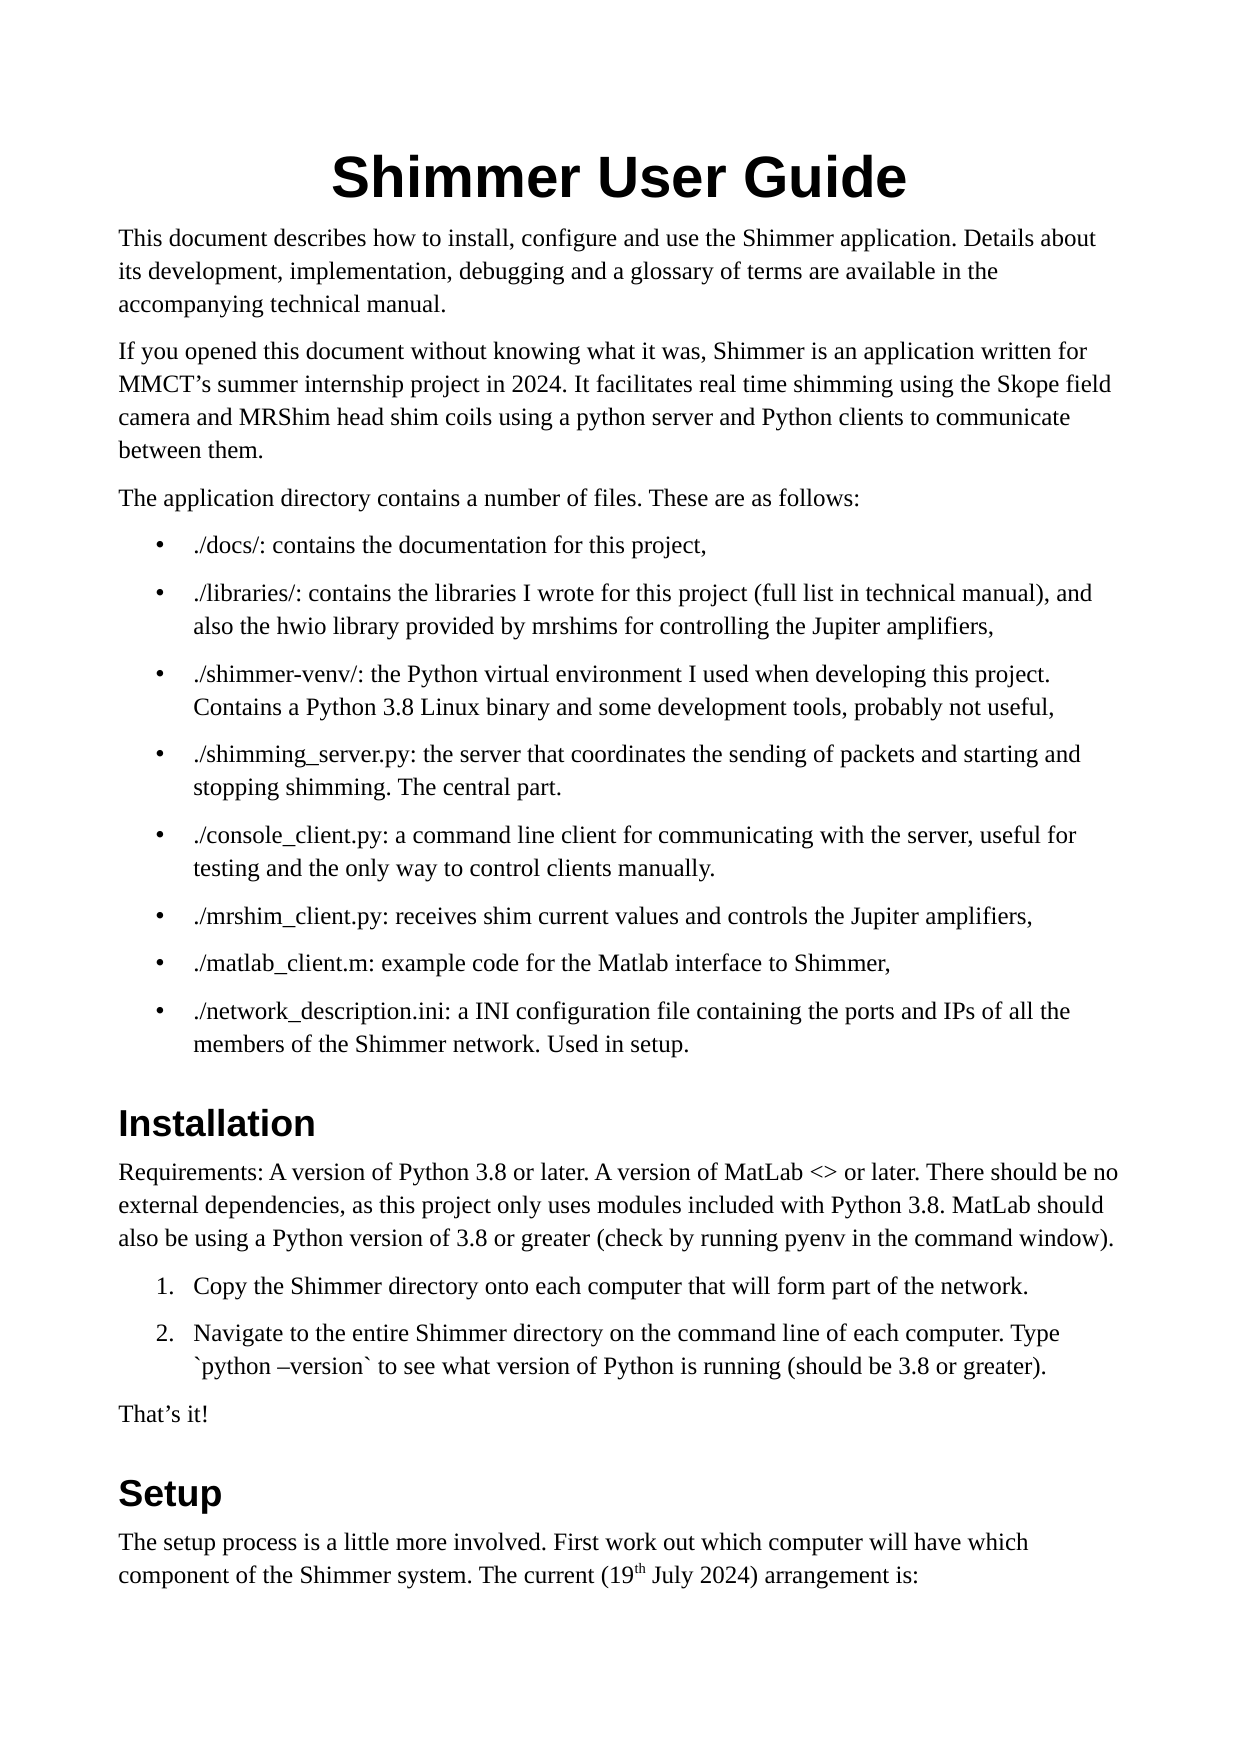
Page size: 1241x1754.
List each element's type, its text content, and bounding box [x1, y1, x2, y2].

subtitle Setup [118, 1472, 1122, 1515]
subtitle Installation [118, 1102, 1122, 1145]
text The application directory contains a number of files. These are as follows: [118, 483, 1122, 512]
text If you opened this document without knowing what it was, Shimmer is an application written for MMCT’s summer internship project in 2024. It facilitates real time shimming using the Skope field camera and MRShim head shim coils using a python server and Python clients to communicate between them. [118, 336, 1122, 464]
list ./mrshim_client.py: receives shim current values and controls the Jupiter amplifiers, [156, 901, 1122, 929]
title Shimmer User Guide [118, 143, 1122, 210]
list ./docs/: contains the documentation for this project, [156, 531, 1122, 559]
text Requirements: A version of Python 3.8 or later. A version of MatLab <> or later. There should be no external dependencies, as this project only uses modules included with Python 3.8. MatLab should also be using a Python version of 3.8 or greater (check by running pyenv in the command window). [118, 1157, 1122, 1252]
list Navigate to the entire Shimmer directory on the command line of each computer. Type `python –version` to see what version of Python is running (should be 3.8 or greater). [156, 1318, 1122, 1380]
list ./shimmer-venv/: the Python virtual environment I used when developing this project. Contains a Python 3.8 Linux binary and some development tools, probably not useful, [156, 659, 1122, 721]
list ./matlab_client.m: example code for the Matlab interface to Shimmer, [156, 948, 1122, 977]
list ./console_client.py: a command line client for communicating with the server, useful for testing and the only way to control clients manually. [156, 820, 1122, 882]
text That’s it! [118, 1399, 1122, 1428]
list ./libraries/: contains the libraries I wrote for this project (full list in technical manual), and also the hwio library provided by mrshims for controlling the Jupiter amplifiers, [156, 578, 1122, 640]
list Copy the Shimmer directory onto each computer that will form part of the network. [156, 1271, 1122, 1299]
text This document describes how to install, configure and use the Shimmer application. Details about its development, implementation, debugging and a glossary of terms are available in the accompanying technical manual. [118, 223, 1122, 317]
list ./shimming_server.py: the server that coordinates the sending of packets and starting and stopping shimming. The central part. [156, 739, 1122, 801]
text The setup process is a little more involved. First work out which computer will have which component of the Shimmer system. The current (19th July 2024) arrangement is: [118, 1527, 1122, 1589]
list ./network_description.ini: a INI configuration file containing the ports and IPs of all the members of the Shimmer network. Used in setup. [156, 996, 1122, 1058]
